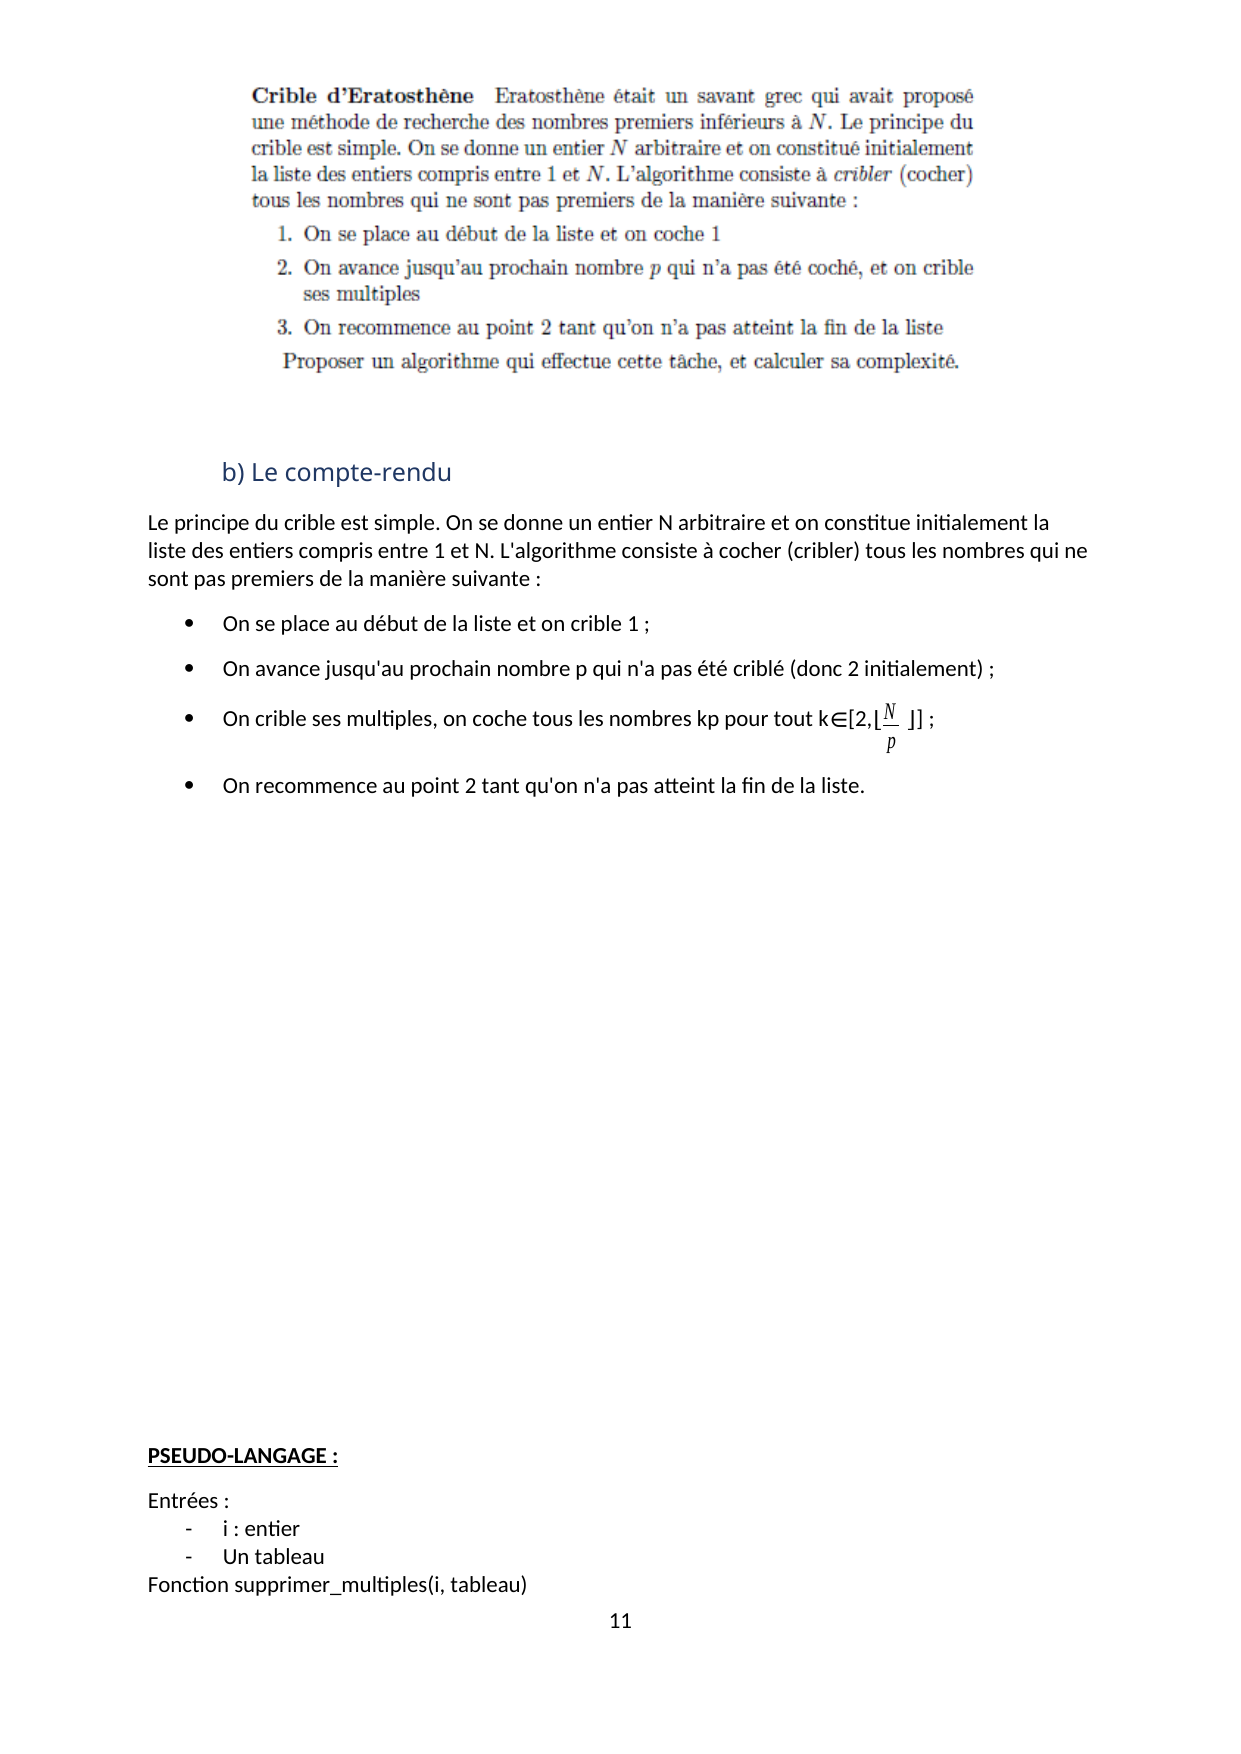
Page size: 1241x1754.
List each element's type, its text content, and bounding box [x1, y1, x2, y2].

list i : entier [185, 1514, 1093, 1542]
list Un tableau [185, 1542, 1093, 1570]
list On se place au début de la liste et on crible 1 ; [185, 609, 1093, 637]
text Le principe du crible est simple. On se donne un entier N arbitraire et on constitue initialement la liste des entiers compris entre 1 et N. L'algorithme consiste à cocher (cribler) tous les nombres qui ne sont pas premiers de la manière suivante : [148, 508, 1093, 592]
list On crible ses multiples, on coche tous les nombres kp pour tout k∈[2,⌊ ⌋] ; [185, 698, 1093, 754]
subtitle b) Le compte-rendu [148, 455, 1093, 489]
text Entrées : [148, 1486, 1093, 1514]
text Fonction supprimer_multiples(i, tableau) [148, 1570, 1093, 1598]
list On recommence au point 2 tant qu'on n'a pas atteint la fin de la liste. [185, 771, 1093, 799]
text PSEUDO-LANGAGE : [148, 1442, 1093, 1469]
list On avance jusqu'au prochain nombre p qui n'a pas été criblé (donc 2 initialement) ; [185, 654, 1093, 682]
